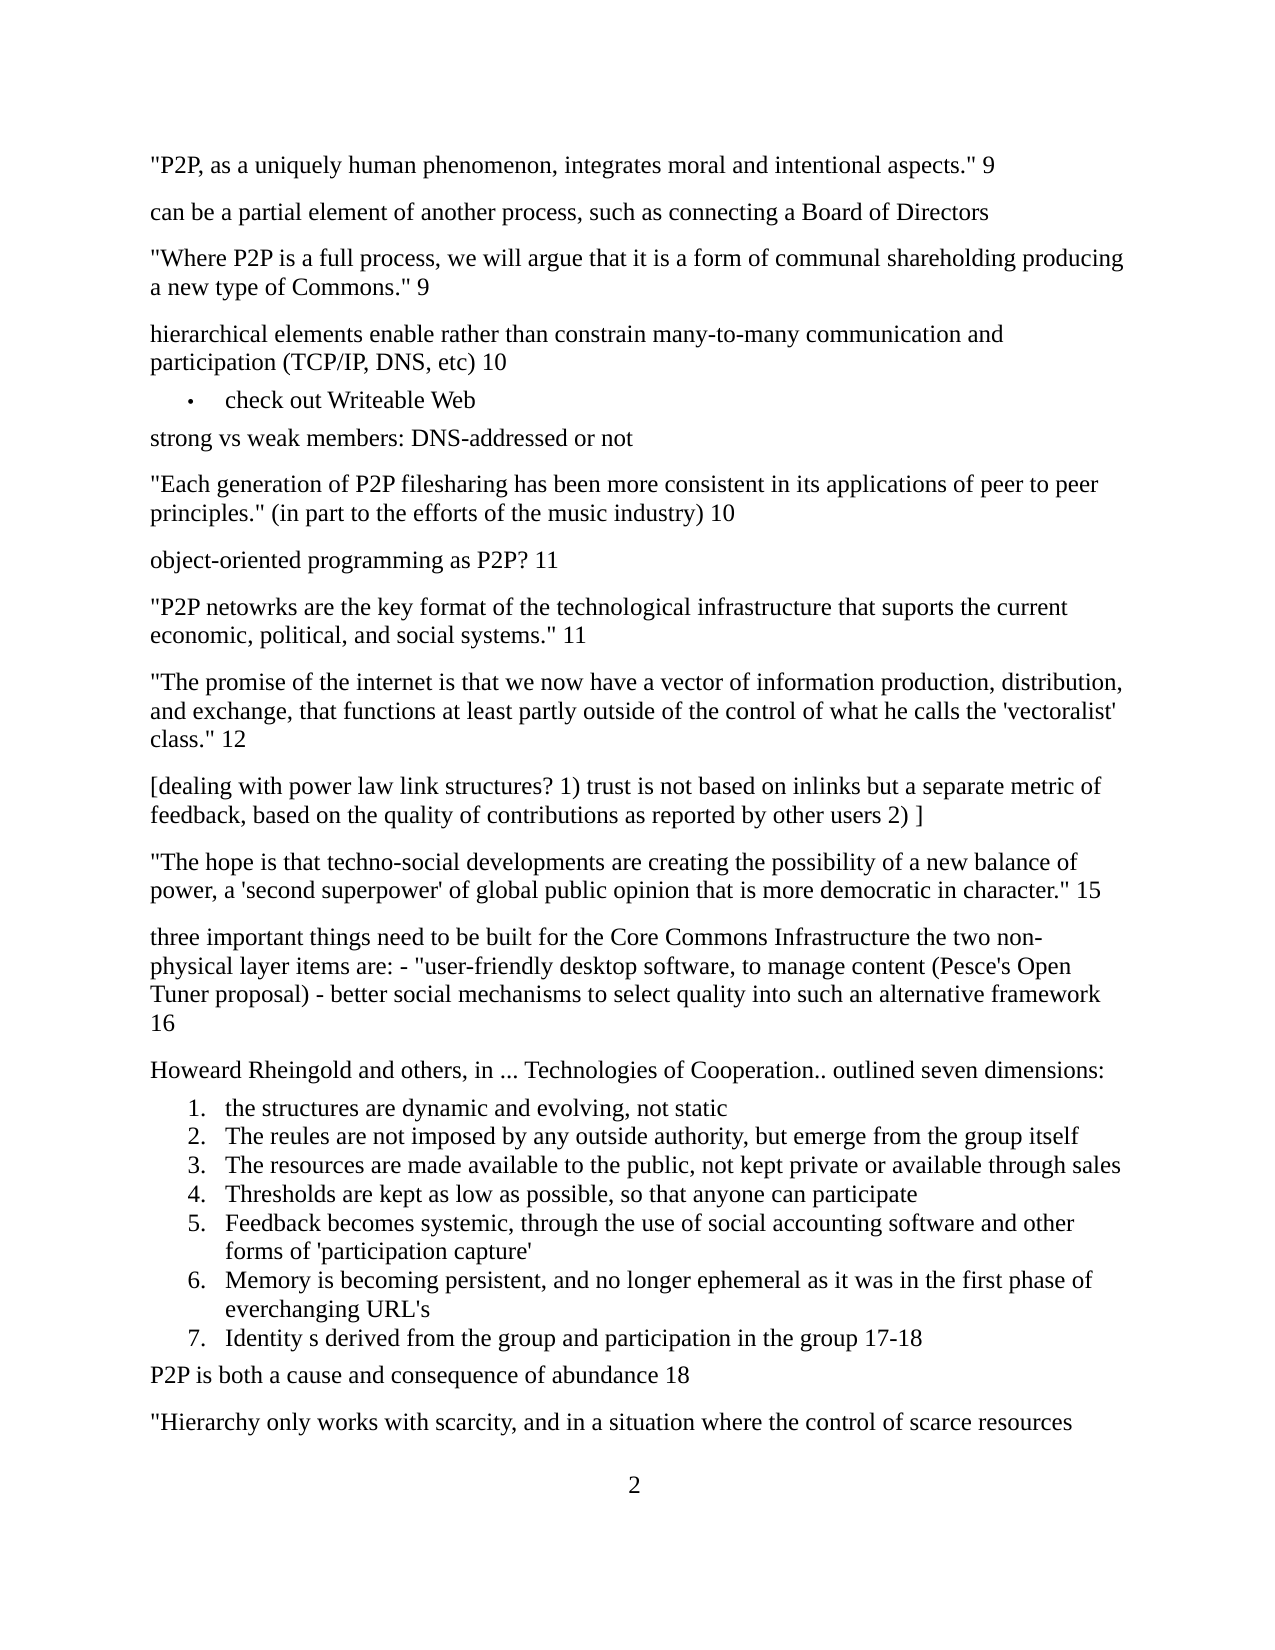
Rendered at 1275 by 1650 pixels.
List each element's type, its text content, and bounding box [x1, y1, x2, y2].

list Thresholds are kept as low as possible, so that anyone can participate [187, 1179, 1125, 1208]
list check out Writeable Web [187, 385, 1125, 414]
list Identity s derived from the group and participation in the group 17-18 [187, 1323, 1125, 1351]
text "The promise of the internet is that we now have a vector of information production, distribution, and exchange, that functions at least partly outside of the control of what he calls the 'vectoralist' class." 12 [150, 667, 1125, 753]
list Memory is becoming persistent, and no longer ephemeral as it was in the first phase of everchanging URL's [187, 1265, 1125, 1323]
text "Where P2P is a full process, we will argue that it is a form of communal shareholding producing a new type of Commons." 9 [150, 243, 1125, 301]
text "P2P netowrks are the key format of the technological infrastructure that suports the current economic, political, and social systems." 11 [150, 592, 1125, 649]
list The resources are made available to the public, not kept private or available through sales [187, 1150, 1125, 1179]
text "P2P, as a uniquely human phenomenon, integrates moral and intentional aspects." 9 [150, 150, 1125, 179]
text three important things need to be built for the Core Commons Infrastructure the two non-physical layer items are: - "user-friendly desktop software, to manage content (Pesce's Open Tuner proposal) - better social mechanisms to select quality into such an alternative framework 16 [150, 922, 1125, 1037]
list Feedback becomes systemic, through the use of social accounting software and other forms of 'participation capture' [187, 1208, 1125, 1265]
list The reules are not imposed by any outside authority, but emerge from the group itself [187, 1121, 1125, 1150]
text object-oriented programming as P2P? 11 [150, 545, 1125, 574]
text [dealing with power law link structures? 1) trust is not based on inlinks but a separate metric of feedback, based on the quality of contributions as reported by other users 2) ] [150, 771, 1125, 829]
text "The hope is that techno-social developments are creating the possibility of a new balance of power, a 'second superpower' of global public opinion that is more democratic in character." 15 [150, 847, 1125, 904]
text "Each generation of P2P filesharing has been more consistent in its applications of peer to peer principles." (in part to the efforts of the music industry) 10 [150, 469, 1125, 527]
text Howeard Rheingold and others, in ... Technologies of Cooperation.. outlined seven dimensions: [150, 1055, 1125, 1084]
text P2P is both a cause and consequence of abundance 18 [150, 1360, 1125, 1389]
text strong vs weak members: DNS-addressed or not [150, 423, 1125, 452]
list the structures are dynamic and evolving, not static [187, 1093, 1125, 1121]
text "Hierarchy only works with scarcity, and in a situation where the control of scarce resources [150, 1407, 1125, 1436]
text hierarchical elements enable rather than constrain many-to-many communication and participation (TCP/IP, DNS, etc) 10 [150, 319, 1125, 376]
text can be a partial element of another process, such as connecting a Board of Directors [150, 197, 1125, 225]
